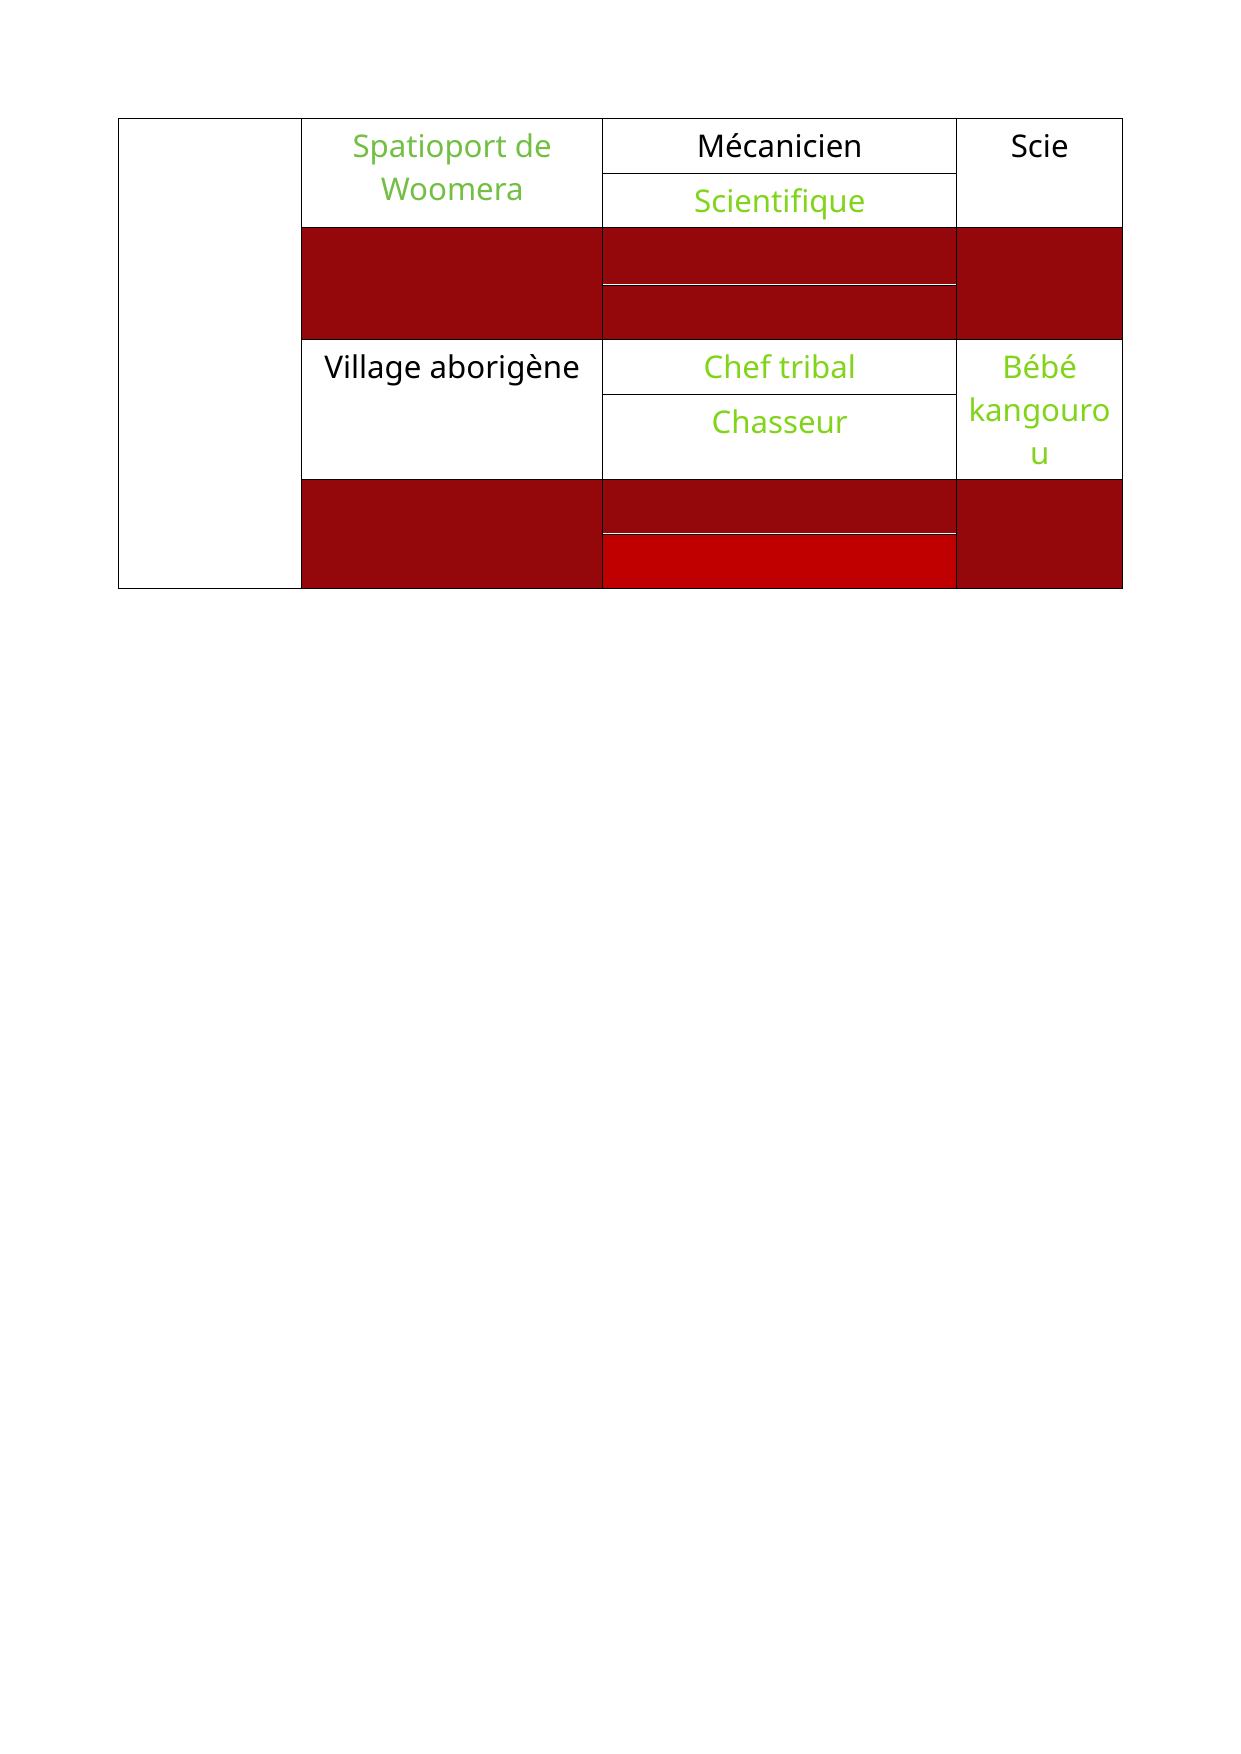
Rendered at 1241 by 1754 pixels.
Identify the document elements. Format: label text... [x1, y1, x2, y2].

table_cell [302, 228, 602, 339]
table_cell Spatioport de Woomera [302, 119, 602, 227]
table_cell [603, 286, 956, 339]
table_cell [302, 480, 602, 588]
table_cell [603, 228, 956, 284]
table_cell Bébé kangourou [957, 340, 1122, 479]
table_cell [603, 535, 956, 588]
table_cell Scientifique [603, 174, 956, 227]
table_cell Village aborigène [302, 340, 602, 479]
table_cell Scie [957, 119, 1122, 227]
table_cell Mécanicien [603, 119, 956, 173]
table_cell [119, 119, 301, 588]
table_cell [603, 480, 956, 533]
table_cell Chasseur [603, 395, 956, 479]
table_cell [957, 480, 1122, 588]
table_cell Chef tribal [603, 340, 956, 394]
table_cell [957, 228, 1122, 339]
